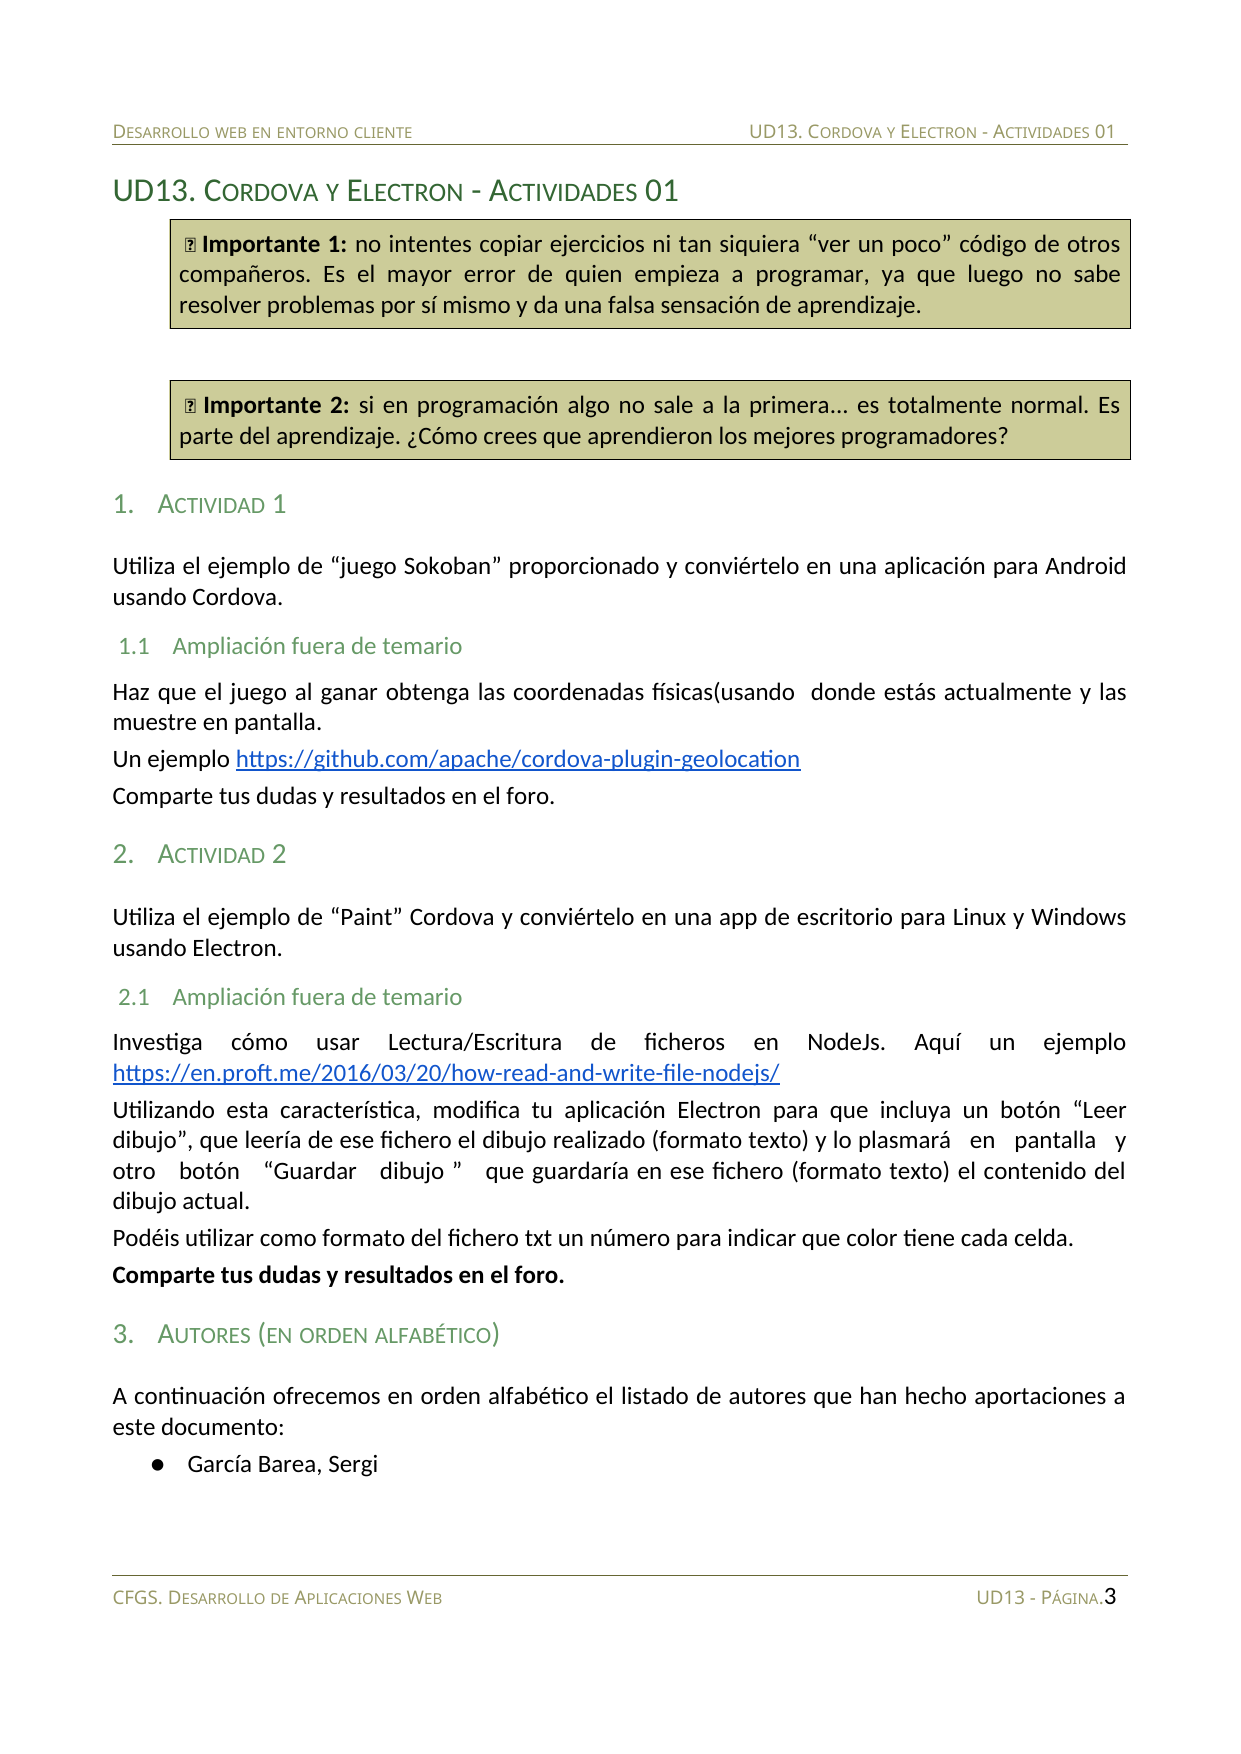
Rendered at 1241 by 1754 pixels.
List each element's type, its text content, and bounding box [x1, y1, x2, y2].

list García Barea, Sergi [150, 1448, 1128, 1478]
subtitle Ampliación fuera de temario [112, 630, 1128, 661]
text Un ejemplo https://github.com/apache/cordova-plugin-geolocation [112, 743, 1128, 774]
text Podéis utilizar como formato del fichero txt un número para indicar que color tiene cada celda. [112, 1222, 1128, 1253]
subtitle Autores (en orden alfabético) [112, 1315, 1128, 1350]
text Utiliza el ejemplo de “juego Sokoban” proporcionado y conviértelo en una aplicación para Android usando Cordova. [112, 550, 1128, 611]
text Investiga cómo usar Lectura/Escritura de ficheros en NodeJs. Aquí un ejemplo https://en.proft.me/2016/03/20/how-read-and-write-file-nodejs/ [112, 1026, 1128, 1087]
text Haz que el juego al ganar obtenga las coordenadas físicas(usando donde estás actualmente y las muestre en pantalla. [112, 676, 1128, 737]
text Utiliza el ejemplo de “Paint” Cordova y conviértelo en una app de escritorio para Linux y Windows usando Electron. [112, 901, 1128, 962]
text A continuación ofrecemos en orden alfabético el listado de autores que han hecho aportaciones a este documento: [112, 1380, 1128, 1441]
text UD13. Cordova y Electron - Actividades 01 [112, 169, 1128, 210]
text 📖 Importante 2: si en programación algo no sale a la primera... es totalmente normal. Es parte del aprendizaje. ¿Cómo crees que aprendieron los mejores programadores? [171, 381, 1130, 459]
subtitle Ampliación fuera de temario [112, 981, 1128, 1012]
subtitle Actividad 1 [112, 485, 1128, 520]
text Comparte tus dudas y resultados en el foro. [112, 780, 1128, 811]
text 📖 Importante 1: no intentes copiar ejercicios ni tan siquiera “ver un poco” código de otros compañeros. Es el mayor error de quien empieza a programar, ya que luego no sabe resolver problemas por sí mismo y da una falsa sensación de aprendizaje. [171, 220, 1130, 328]
subtitle Actividad 2 [112, 835, 1128, 871]
text Utilizando esta característica, modifica tu aplicación Electron para que incluya un botón “Leer dibujo”, que leería de ese fichero el dibujo realizado (formato texto) y lo plasmará en pantalla y otro botón “Guardar dibujo ” que guardaría en ese fichero (formato texto) el contenido del dibujo actual. [112, 1094, 1128, 1216]
text Comparte tus dudas y resultados en el foro. [112, 1259, 1128, 1290]
